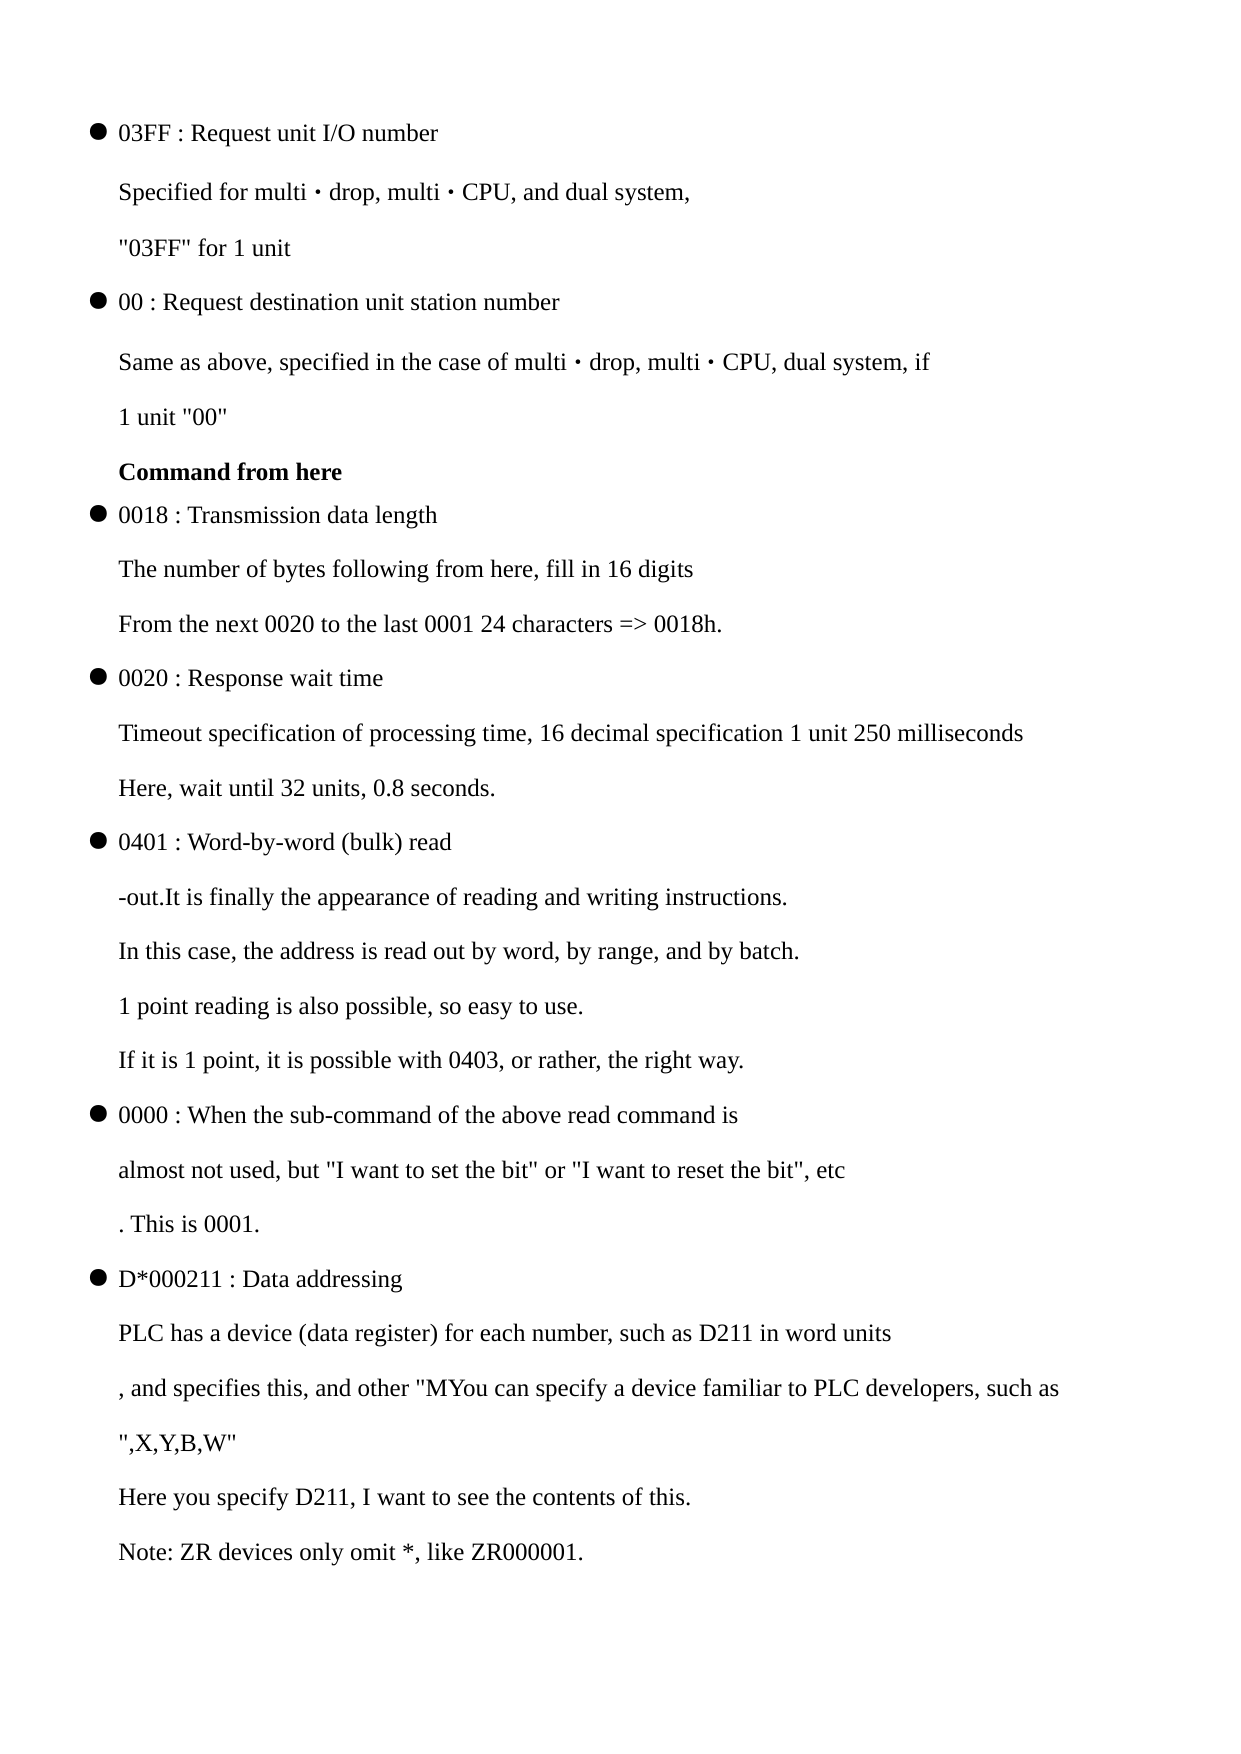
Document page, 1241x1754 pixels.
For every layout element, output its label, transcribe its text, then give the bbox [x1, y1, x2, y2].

list 03FF : Request unit I/O number Specified for multi・drop, multi・CPU, and dual system, "03FF" for 1 unit [118, 118, 1122, 262]
list 0000 : When the sub-command of the above read command is almost not used, but "I want to set the bit" or "I want to reset the bit", etc . This is 0001. [118, 1100, 1122, 1238]
list 0401 : Word-by-word (bulk) read -out.It is finally the appearance of reading and writing instructions. In this case, the address is read out by word, by range, and by batch. 1 point reading is also possible, so easy to use. If it is 1 point, it is possible with 0403, or rather, the right way. [118, 827, 1122, 1074]
list 0018 : Transmission data length The number of bytes following from here, fill in 16 digits From the next 0020 to the last 0001 24 characters => 0018h. [118, 500, 1122, 638]
list 0020 : Response wait time Timeout specification of processing time, 16 decimal specification 1 unit 250 milliseconds Here, wait until 32 units, 0.8 seconds. [118, 663, 1122, 801]
list D*000211 : Data addressing PLC has a device (data register) for each number, such as D211 in word units , and specifies this, and other "MYou can specify a device familiar to PLC developers, such as ",X,Y,B,W" Here you specify D211, I want to see the contents of this. Note: ZR devices only omit *, like ZR000001. [118, 1264, 1122, 1566]
subtitle Command from here [118, 457, 1122, 485]
list 00 : Request destination unit station number Same as above, specified in the case of multi・drop, multi・CPU, dual system, if 1 unit "00" [118, 287, 1122, 431]
